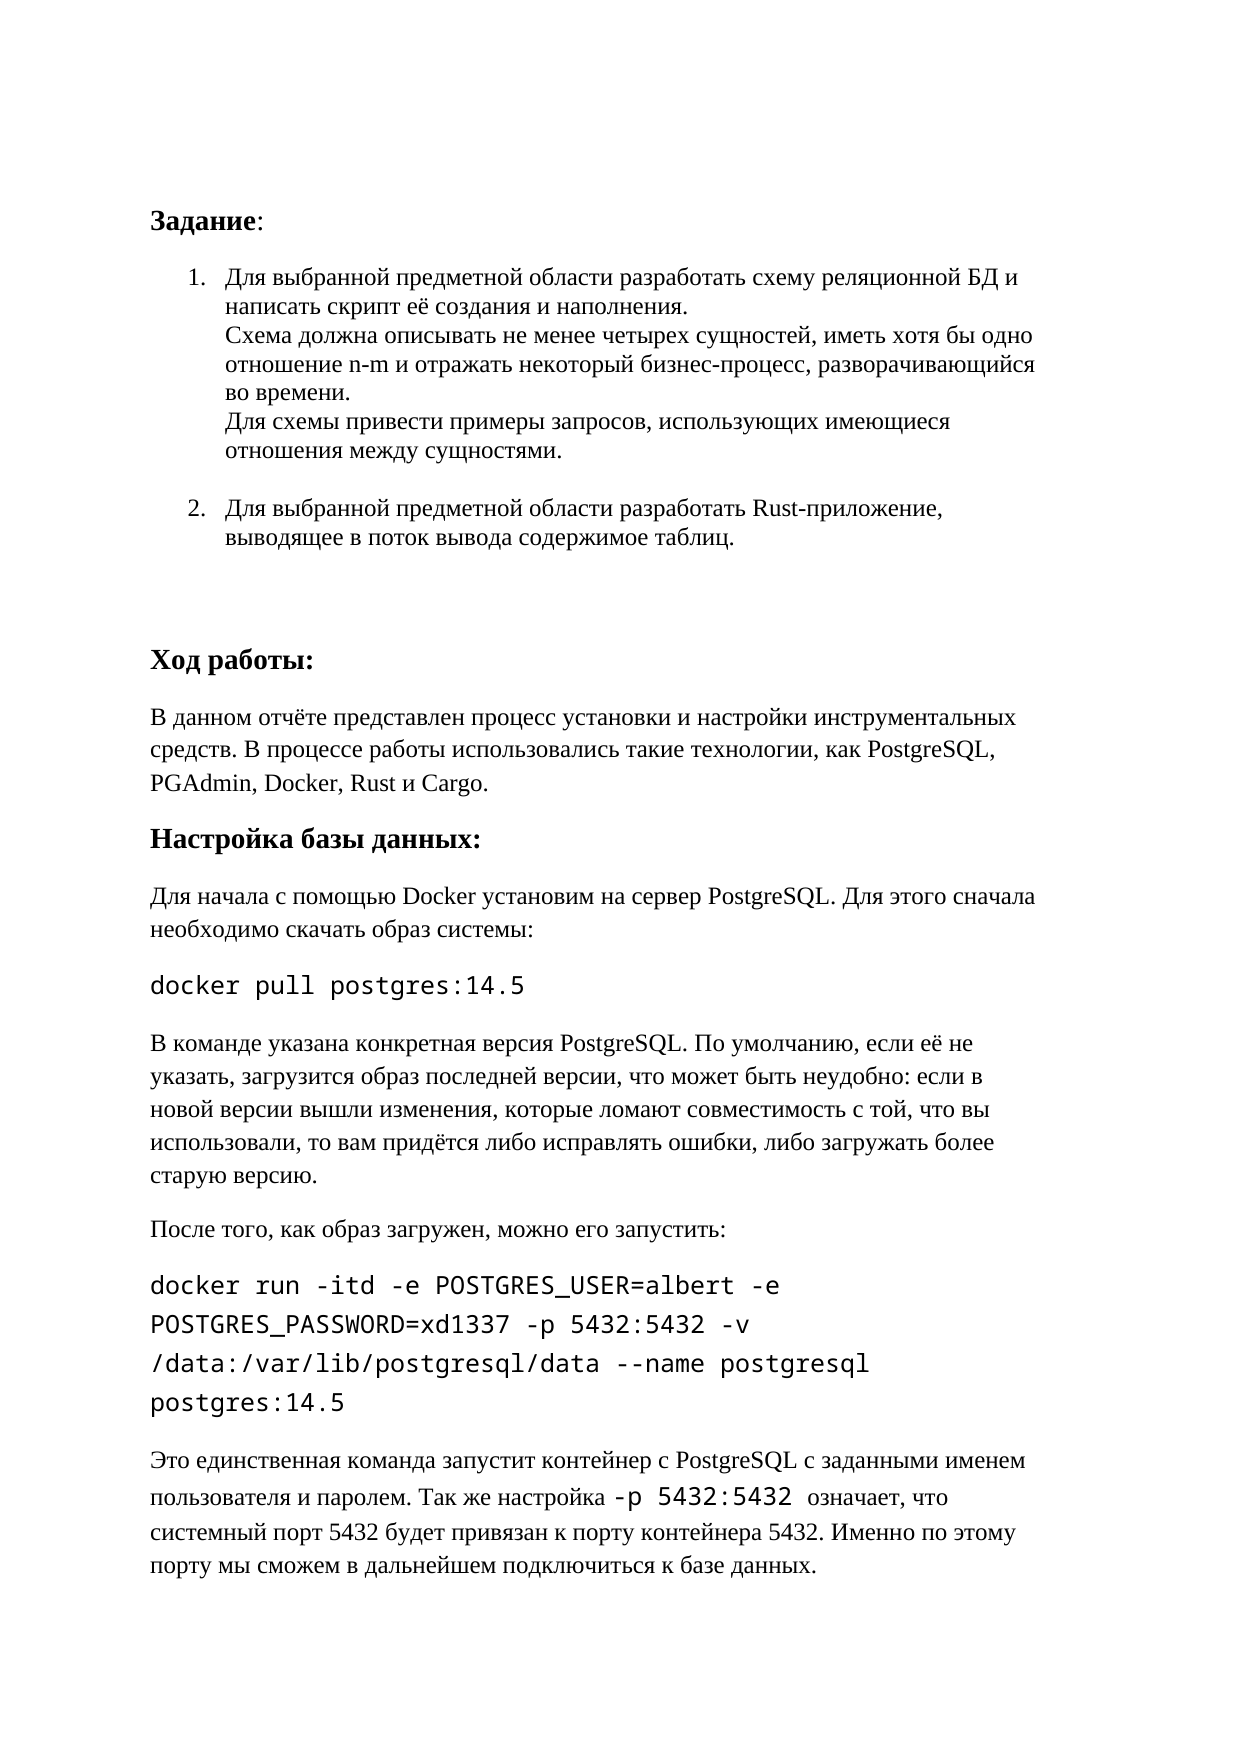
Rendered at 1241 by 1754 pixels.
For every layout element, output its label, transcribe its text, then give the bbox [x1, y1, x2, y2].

text Настройка базы данных: [150, 821, 1053, 855]
text Для начала с помощью Docker установим на сервер PostgreSQL. Для этого сначала необходимо скачать образ системы: [150, 881, 1053, 943]
text В данном отчёте представлен процесс установки и настройки инструментальных средств. В процессе работы использовались такие технологии, как PostgreSQL, PGAdmin, Docker, Rust и Cargo. [150, 702, 1053, 796]
list Для выбранной предметной области разработать схему реляционной БД и написать скрипт её создания и наполнения. Схема должна описывать не менее четырех сущностей, иметь хотя бы одно отношение n-m и отражать некоторый бизнес-процесс, разворачивающийся во времени. Для схемы привести примеры запросов, использующих имеющиеся отношения между сущностями. [187, 262, 1053, 464]
text Ход работы: [150, 642, 1053, 676]
text После того, как образ загружен, можно его запустить: [150, 1214, 1053, 1242]
text Задание: [150, 203, 1053, 237]
text Это единственная команда запустит контейнер с PostgreSQL с заданными именем пользователя и паролем. Так же настройка -p 5432:5432 означает, что системный порт 5432 будет привязан к порту контейнера 5432. Именно по этому порту мы сможем в дальнейшем подключиться к базе данных. [150, 1445, 1053, 1579]
text docker run -itd -e POSTGRES_USER=albert -e POSTGRES_PASSWORD=xd1337 -p 5432:5432 -v /data:/var/lib/postgresql/data --name postgresql postgres:14.5 [150, 1267, 1053, 1419]
text docker pull postgres:14.5 [150, 968, 1053, 1002]
list Для выбранной предметной области разработать Rust-приложение, выводящее в поток вывода содержимое таблиц. [187, 493, 1053, 550]
text В команде указана конкретная версия PostgreSQL. По умолчанию, если её не указать, загрузится образ последней версии, что может быть неудобно: если в новой версии вышли изменения, которые ломают совместимость с той, что вы использовали, то вам придётся либо исправлять ошибки, либо загружать более старую версию. [150, 1028, 1053, 1188]
